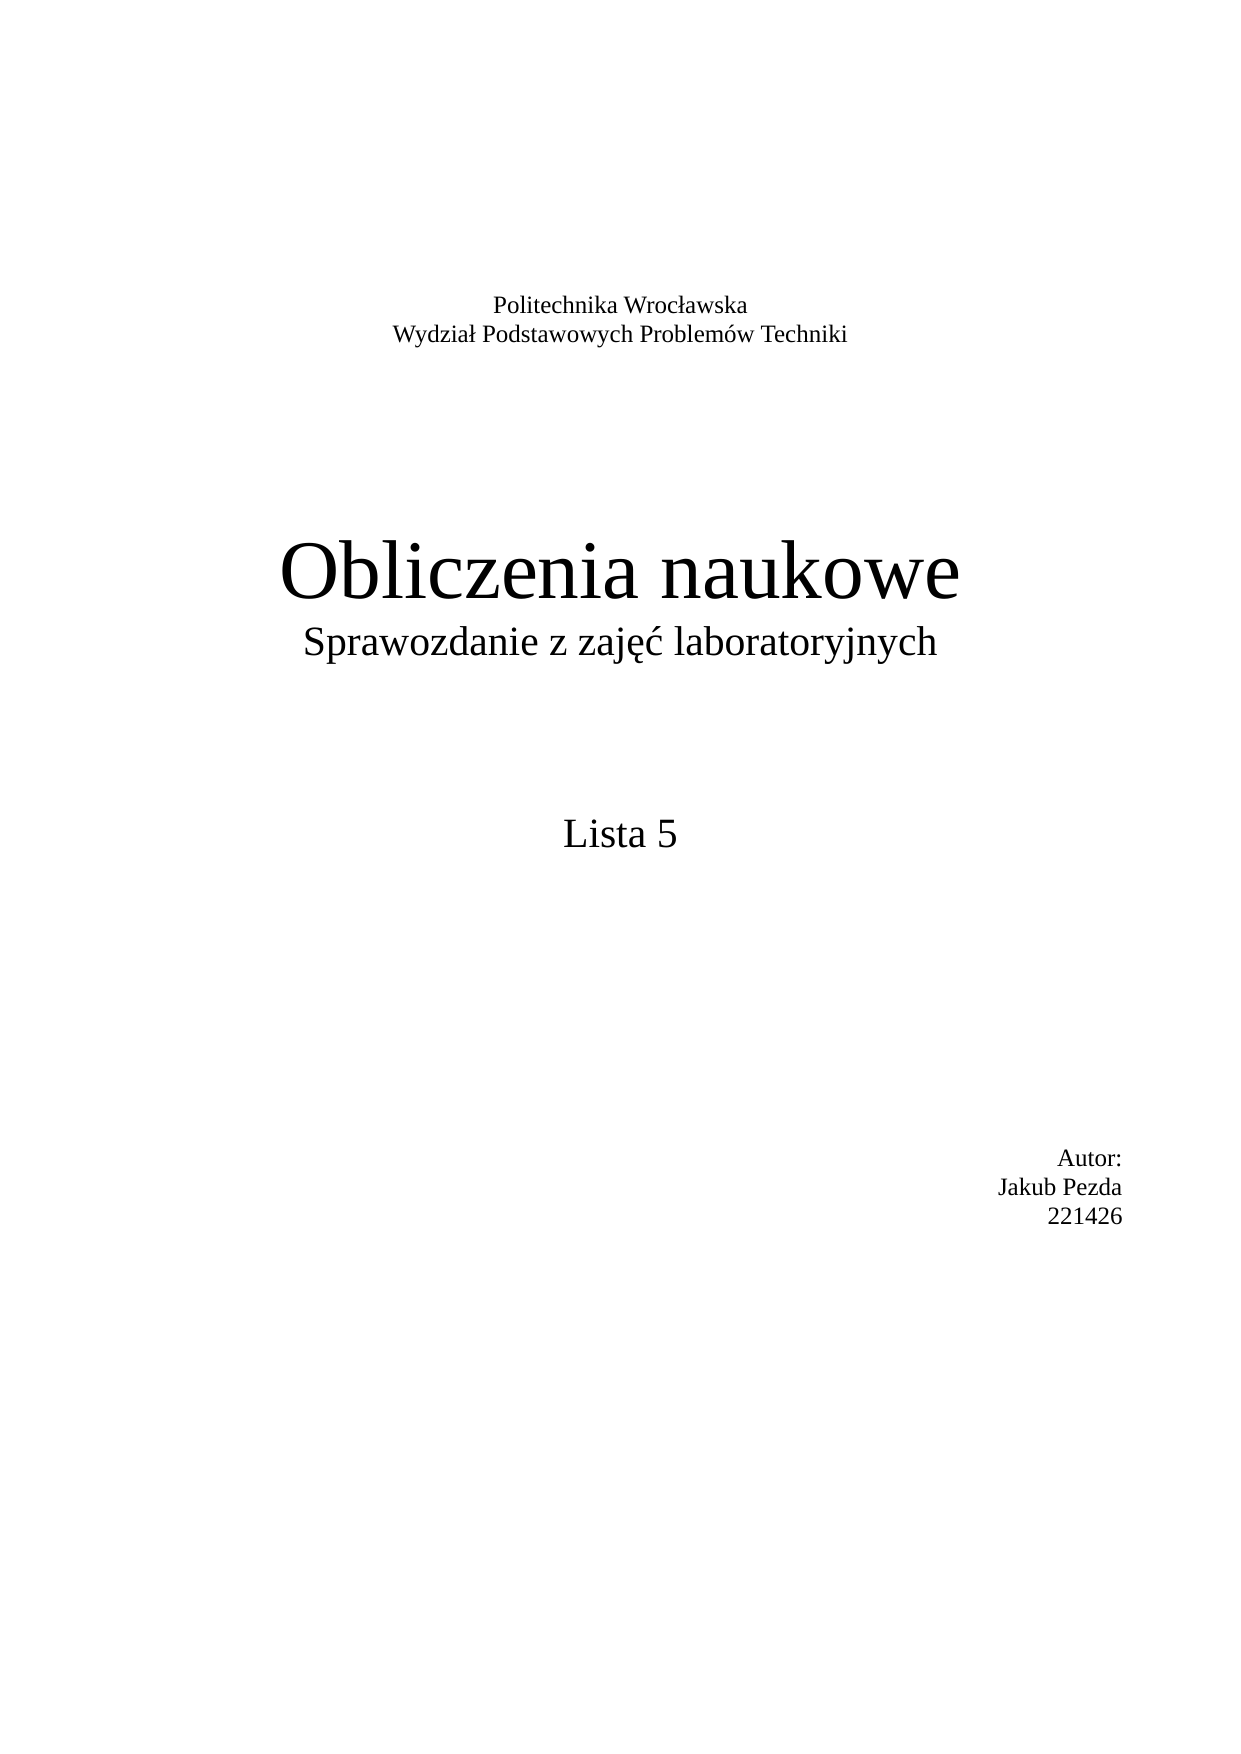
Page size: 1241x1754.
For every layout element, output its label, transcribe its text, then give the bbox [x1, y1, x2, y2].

text Lista 5 [118, 808, 1122, 856]
text 221426 [118, 1201, 1122, 1230]
text Politechnika Wrocławska [118, 291, 1122, 319]
text Jakub Pezda [118, 1172, 1122, 1201]
text Autor: [118, 1143, 1122, 1172]
text Wydział Podstawowych Problemów Techniki [118, 319, 1122, 348]
text Obliczenia naukowe [118, 521, 1122, 616]
text Sprawozdanie z zajęć laboratoryjnych [118, 616, 1122, 664]
